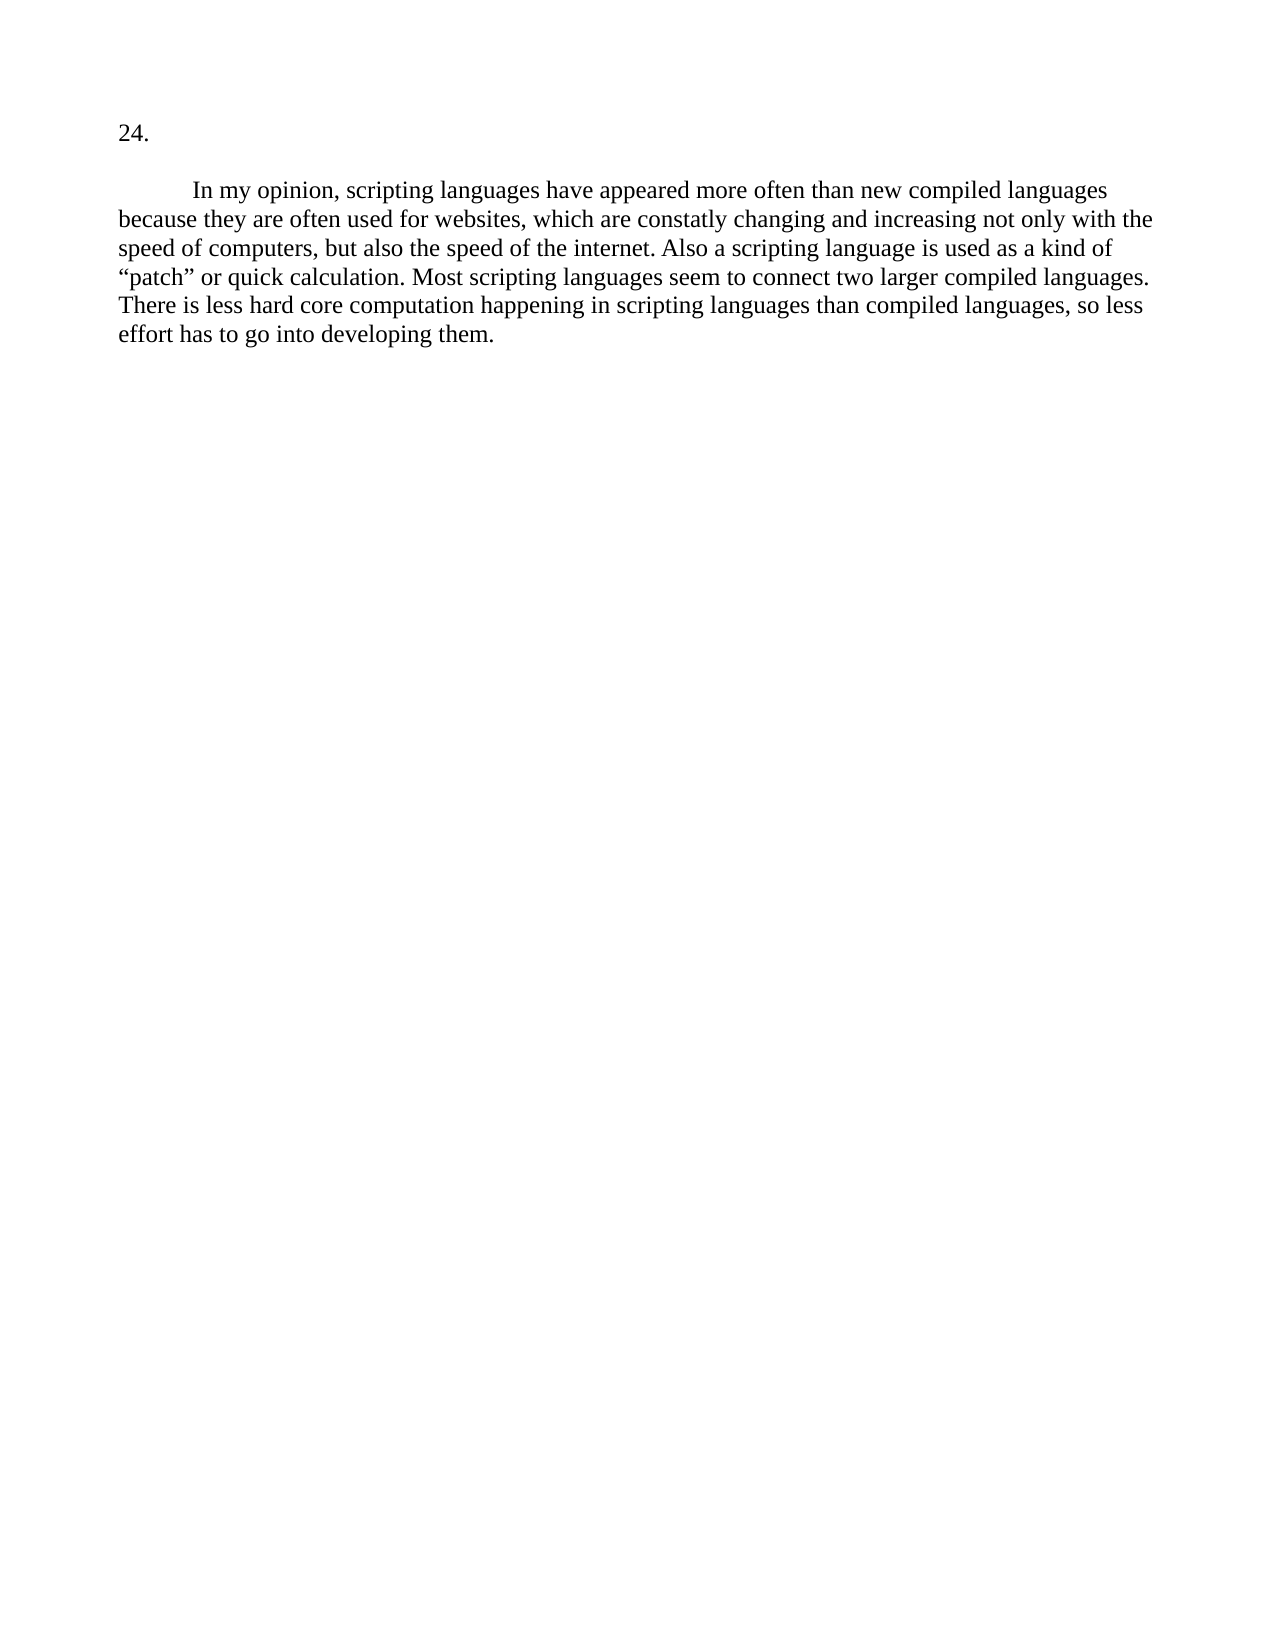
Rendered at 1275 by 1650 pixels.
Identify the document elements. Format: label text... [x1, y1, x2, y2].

text In my opinion, scripting languages have appeared more often than new compiled languages because they are often used for websites, which are constatly changing and increasing not only with the speed of computers, but also the speed of the internet. Also a scripting language is used as a kind of “patch” or quick calculation. Most scripting languages seem to connect two larger compiled languages. There is less hard core computation happening in scripting languages than compiled languages, so less effort has to go into developing them. [118, 176, 1157, 348]
text 24. [118, 118, 1157, 176]
